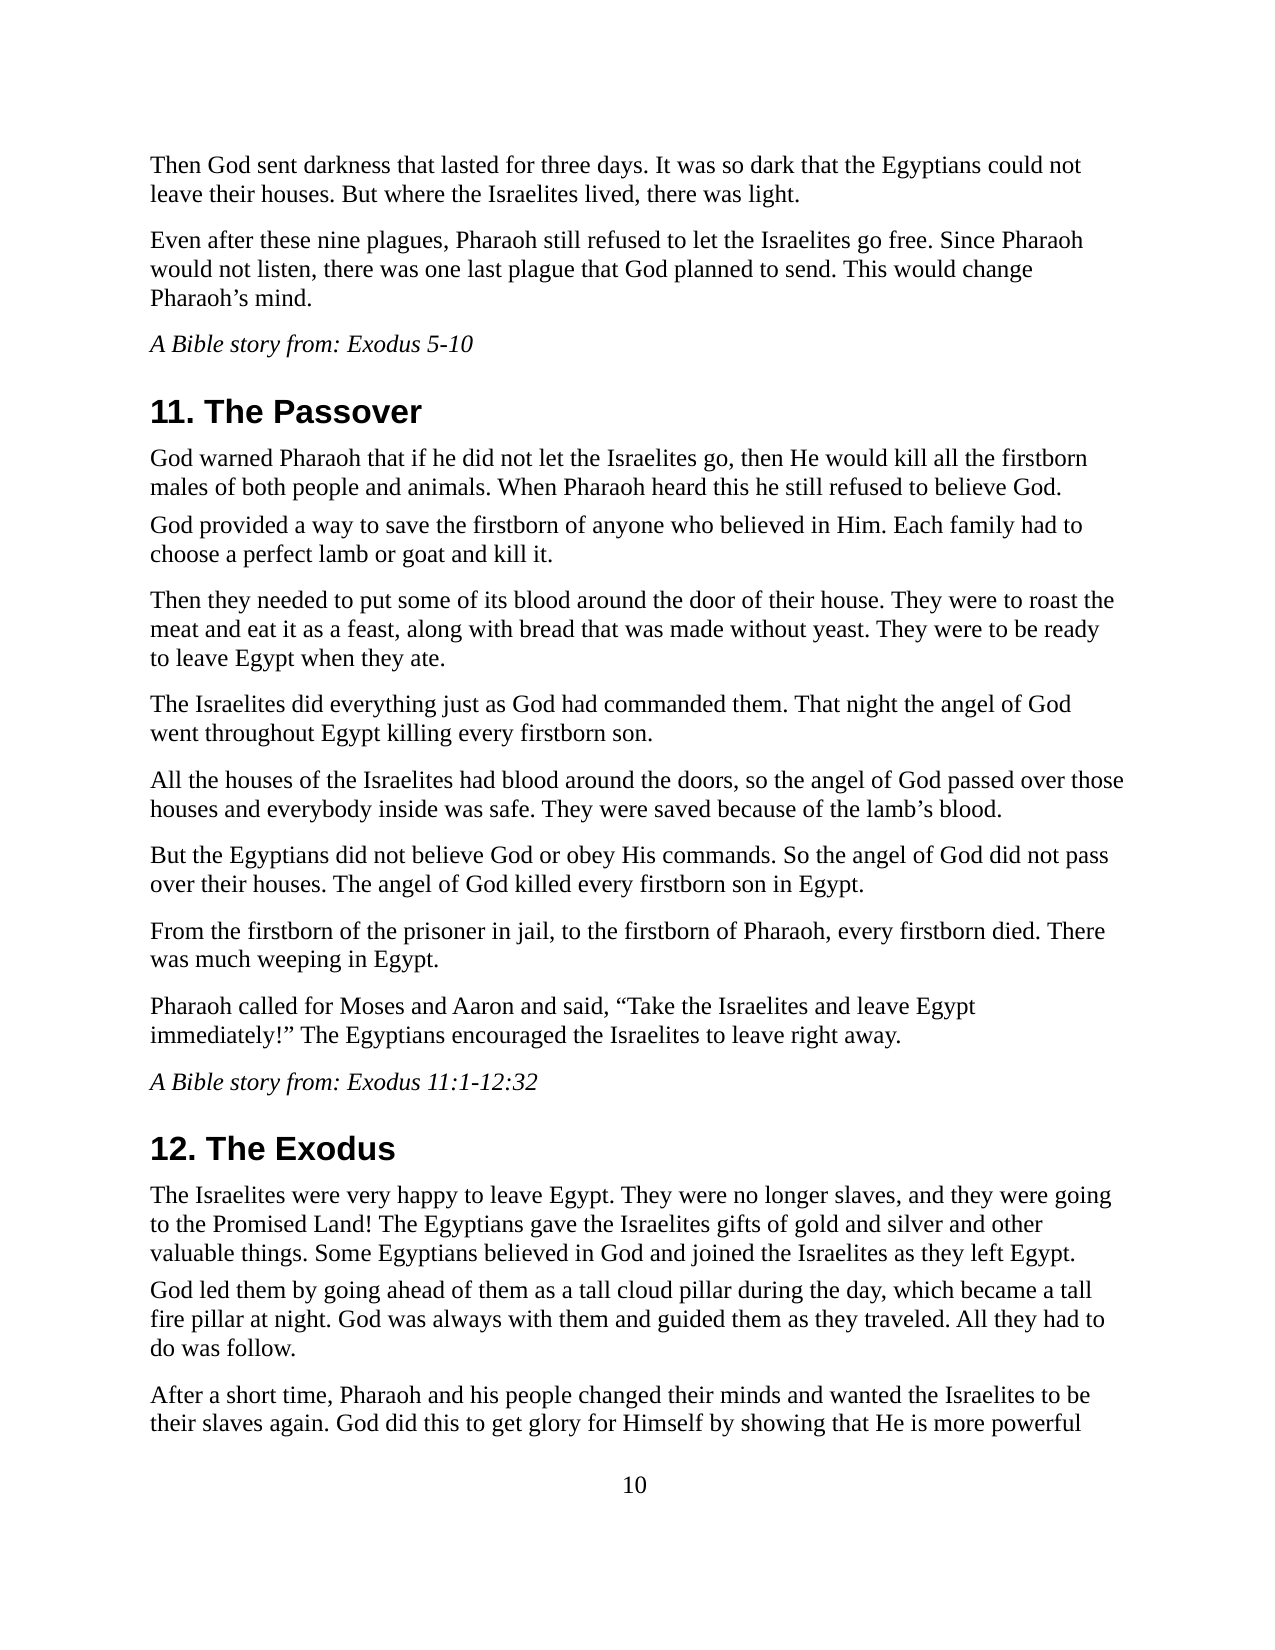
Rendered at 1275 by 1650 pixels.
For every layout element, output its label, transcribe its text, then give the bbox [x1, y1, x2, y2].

text The Israelites did everything just as God had commanded them. That night the angel of God went throughout Egypt killing every firstborn son. [150, 689, 1125, 747]
text From the firstborn of the prisoner in jail, to the firstborn of Pharaoh, every firstborn died. There was much weeping in Egypt. [150, 916, 1125, 973]
text But the Egyptians did not believe God or obey His commands. So the angel of God did not pass over their houses. The angel of God killed every firstborn son in Egypt. [150, 840, 1125, 898]
text God provided a way to save the firstborn of anyone who believed in Him. Each family had to choose a perfect lamb or goat and kill it. [150, 510, 1125, 567]
text After a short time, Pharaoh and his people changed their minds and wanted the Israelites to be their slaves again. God did this to get glory for Himself by showing that He is more powerful [150, 1380, 1125, 1437]
text God warned Pharaoh that if he did not let the Israelites go, then He would kill all the firstborn males of both people and animals. When Pharaoh heard this he still refused to believe God. [150, 443, 1125, 501]
text Then God sent darkness that lasted for three days. It was so dark that the Egyptians could not leave their houses. But where the Israelites lived, there was light. [150, 150, 1125, 207]
text Then they needed to put some of its blood around the door of their house. They were to roast the meat and eat it as a feast, along with bread that was made without yeast. They were to be ready to leave Egypt when they ate. [150, 585, 1125, 672]
text The Israelites were very happy to leave Egypt. They were no longer slaves, and they were going to the Promised Land! The Egyptians gave the Israelites gifts of gold and silver and other valuable things. Some Egyptians believed in God and joined the Israelites as they left Egypt. [150, 1180, 1125, 1267]
subtitle 11. The Passover [150, 392, 1125, 431]
subtitle 12. The Exodus [150, 1129, 1125, 1168]
text All the houses of the Israelites had blood around the doors, so the angel of God passed over those houses and everybody inside was safe. They were saved because of the lamb’s blood. [150, 765, 1125, 822]
text Pharaoh called for Moses and Aaron and said, “Take the Israelites and leave Egypt immediately!” The Egyptians encouraged the Israelites to leave right away. [150, 991, 1125, 1049]
text God led them by going ahead of them as a tall cloud pillar during the day, which became a tall fire pillar at night. God was always with them and guided them as they traveled. All they had to do was follow. [150, 1276, 1125, 1362]
text Even after these nine plagues, Pharaoh still refused to let the Israelites go free. Since Pharaoh would not listen, there was one last plague that God planned to send. This would change Pharaoh’s mind. [150, 225, 1125, 312]
text A Bible story from: Exodus 11:1-12:32 [150, 1067, 1125, 1095]
text A Bible story from: Exodus 5-10 [150, 329, 1125, 358]
